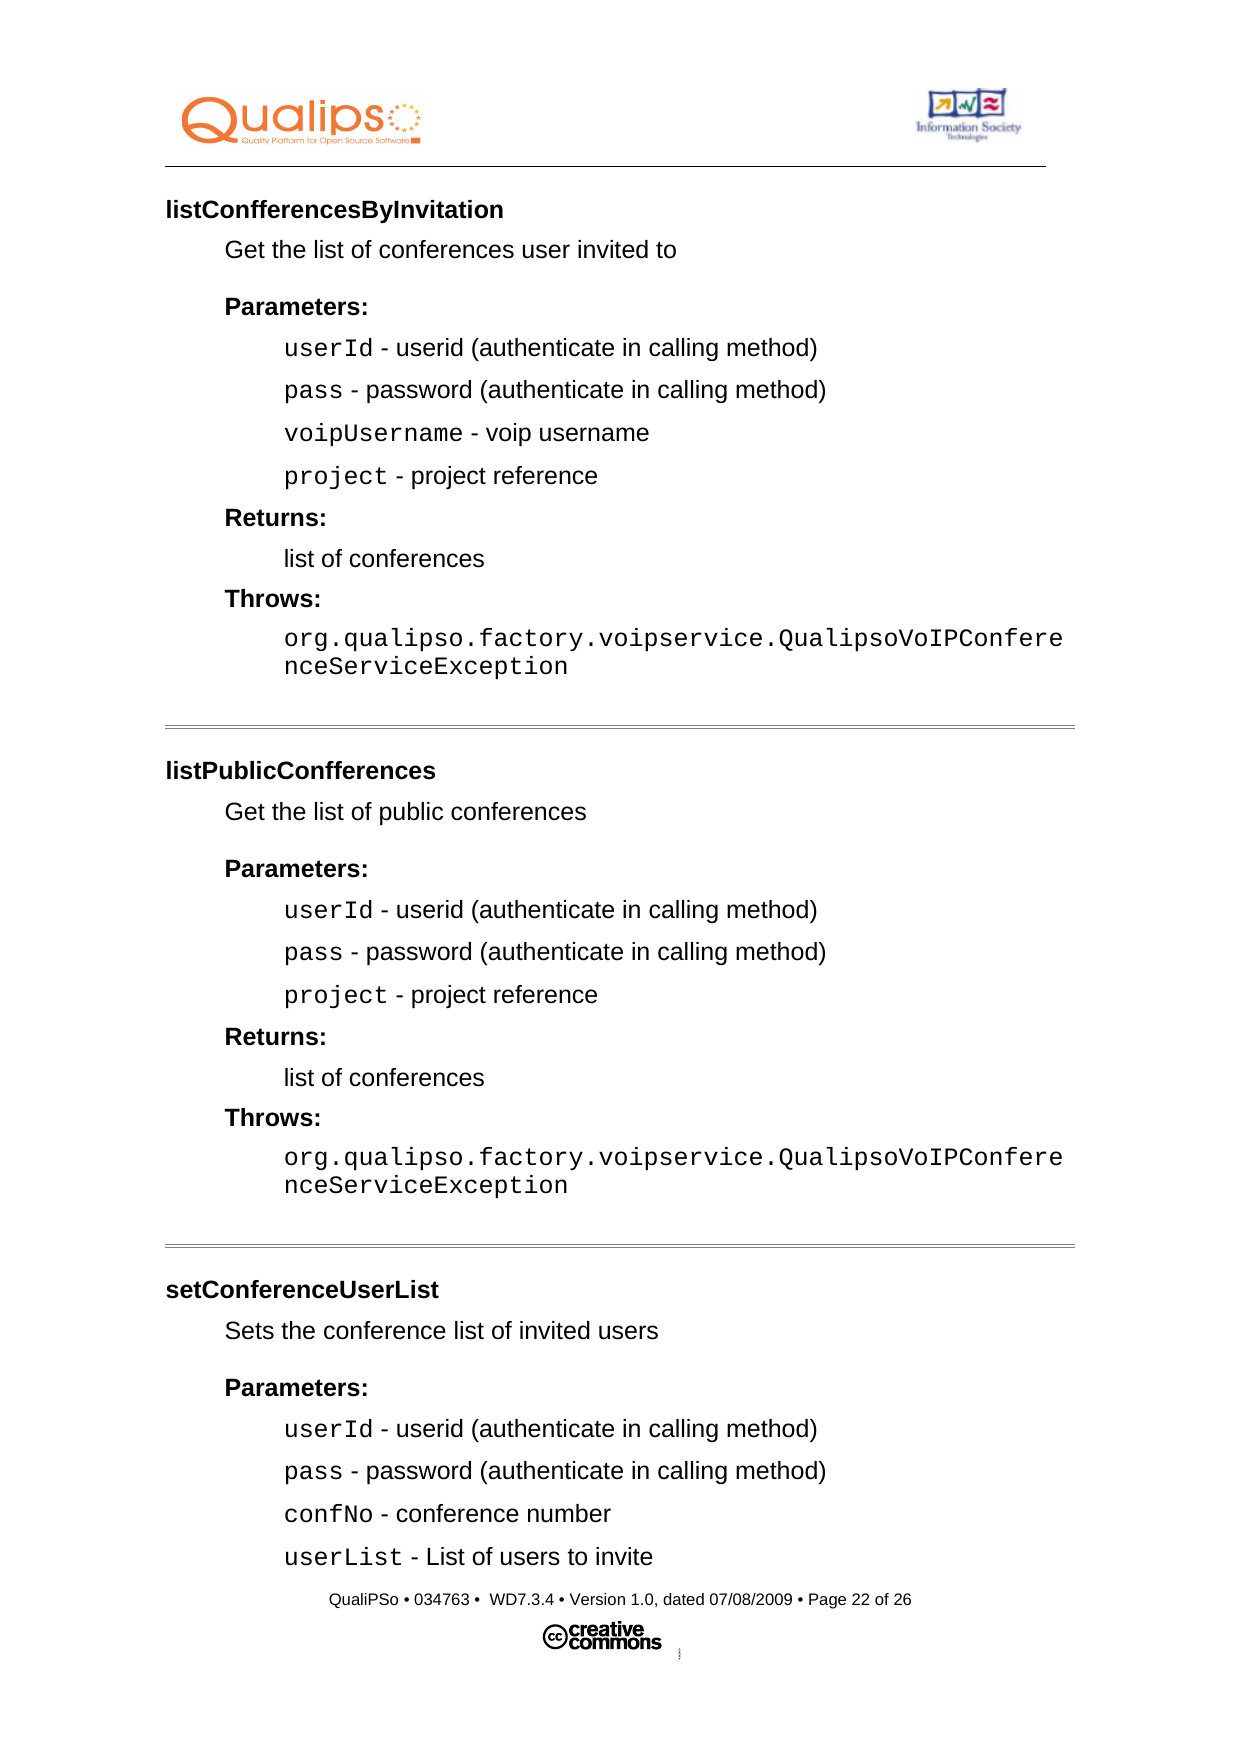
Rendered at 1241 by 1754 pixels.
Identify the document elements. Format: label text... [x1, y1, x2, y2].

list pass - password (authenticate in calling method) [283, 938, 1075, 968]
subtitle Parameters: [224, 293, 1075, 321]
list userId - userid (authenticate in calling method) [283, 334, 1075, 364]
list Get the list of public conferences [224, 798, 1075, 826]
list org.qualipso.factory.voipservice.QualipsoVoIPConferenceServiceException [283, 1144, 1075, 1201]
subtitle listPublicConfferences [165, 757, 1075, 785]
list org.qualipso.factory.voipservice.QualipsoVoIPConferenceServiceException [283, 625, 1075, 682]
subtitle listConfferencesByInvitation [165, 195, 1075, 223]
list Sets the conference list of invited users [224, 1317, 1075, 1345]
list userId - userid (authenticate in calling method) [283, 895, 1075, 926]
list project - project reference [283, 981, 1075, 1011]
subtitle Returns: [224, 504, 1075, 532]
list userList - List of users to invite [283, 1542, 1075, 1572]
subtitle Throws: [224, 585, 1075, 613]
subtitle Parameters: [224, 855, 1075, 883]
picture [902, 82, 1035, 146]
list list of conferences [283, 544, 1075, 572]
list pass - password (authenticate in calling method) [283, 376, 1075, 406]
subtitle Parameters: [224, 1374, 1075, 1402]
list voipUsername - voip username [283, 419, 1075, 449]
picture [181, 91, 425, 146]
list project - project reference [283, 461, 1075, 492]
subtitle setConferenceUserList [165, 1276, 1075, 1304]
list confNo - conference number [283, 1500, 1075, 1530]
list Get the list of conferences user invited to [224, 236, 1075, 264]
list list of conferences [283, 1064, 1075, 1092]
subtitle Throws: [224, 1104, 1075, 1132]
list pass - password (authenticate in calling method) [283, 1457, 1075, 1487]
subtitle Returns: [224, 1023, 1075, 1051]
list userId - userid (authenticate in calling method) [283, 1414, 1075, 1445]
